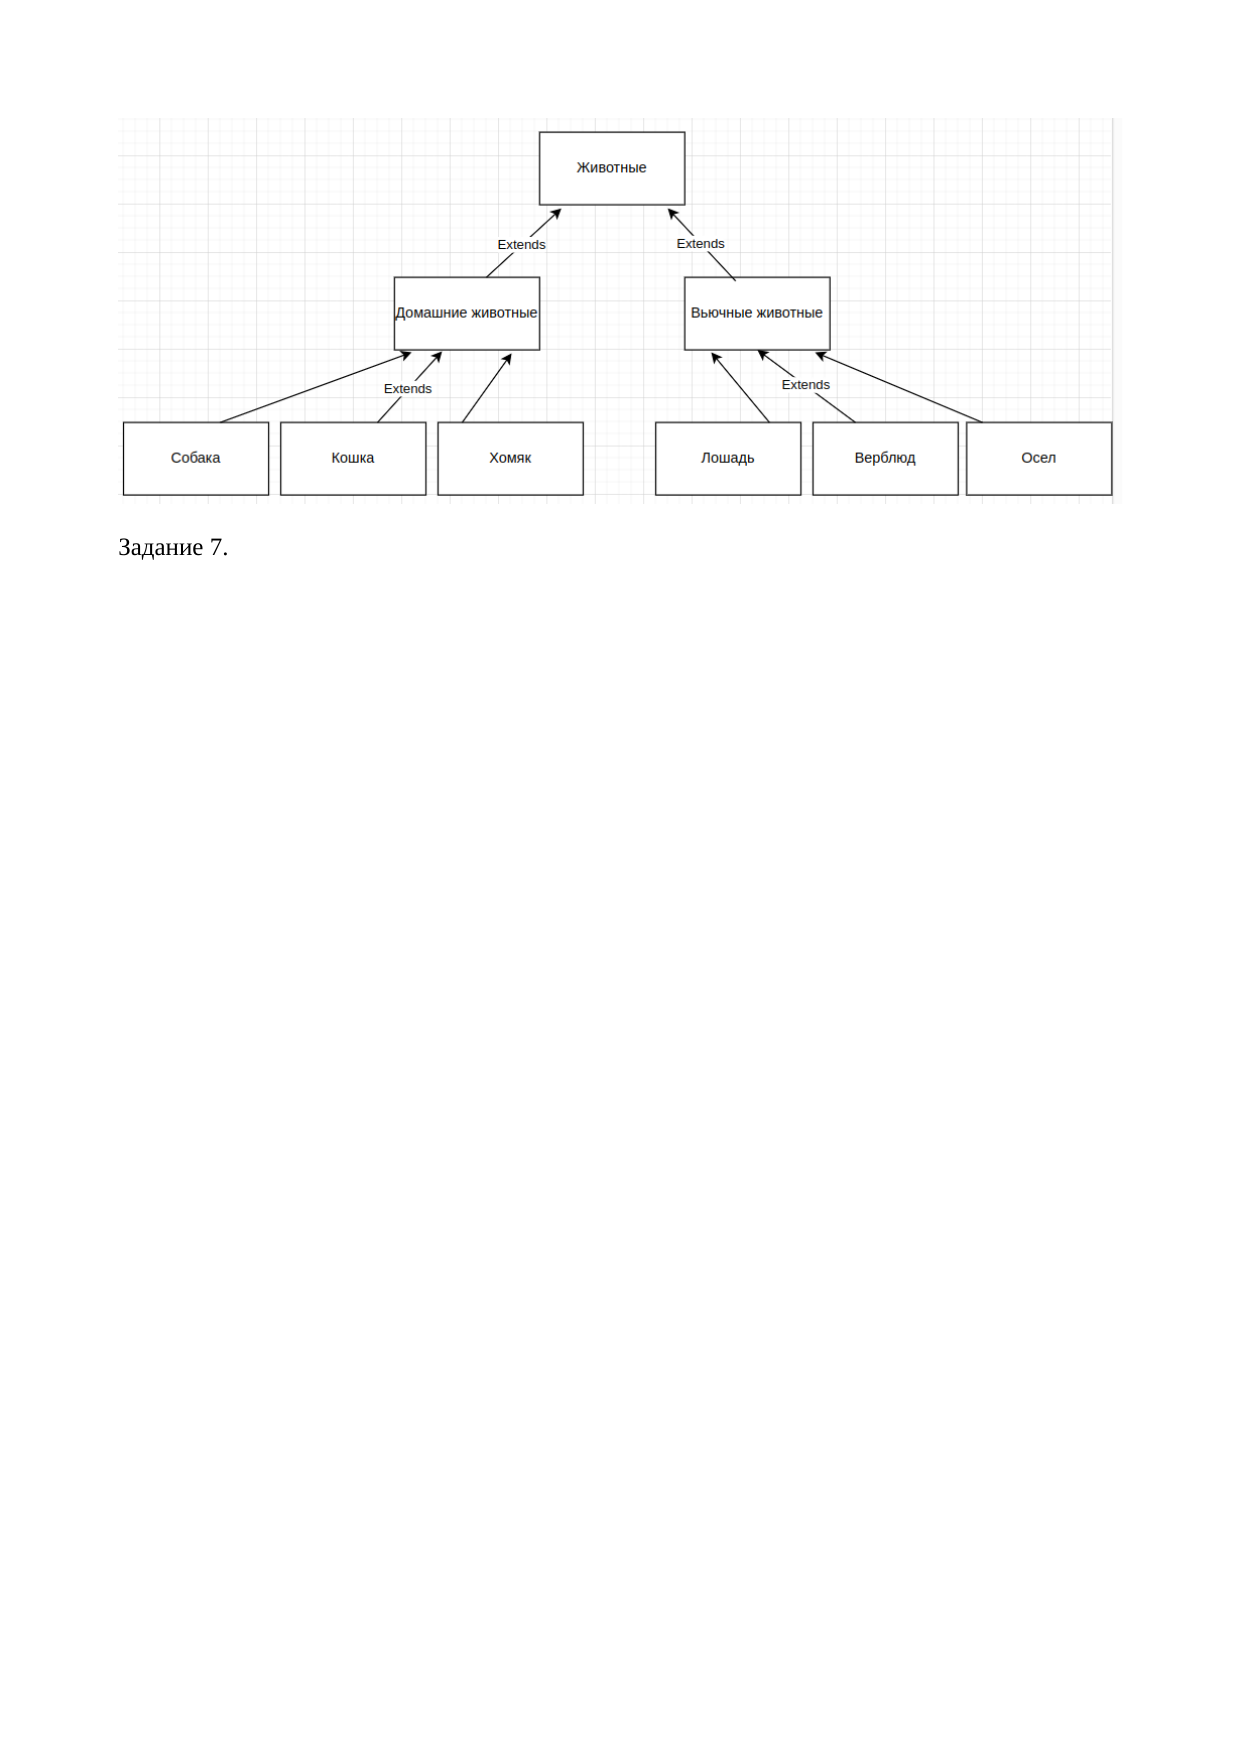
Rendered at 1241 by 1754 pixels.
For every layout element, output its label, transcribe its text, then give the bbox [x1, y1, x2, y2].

text Задание 7. [118, 532, 1122, 561]
picture [118, 118, 1123, 504]
